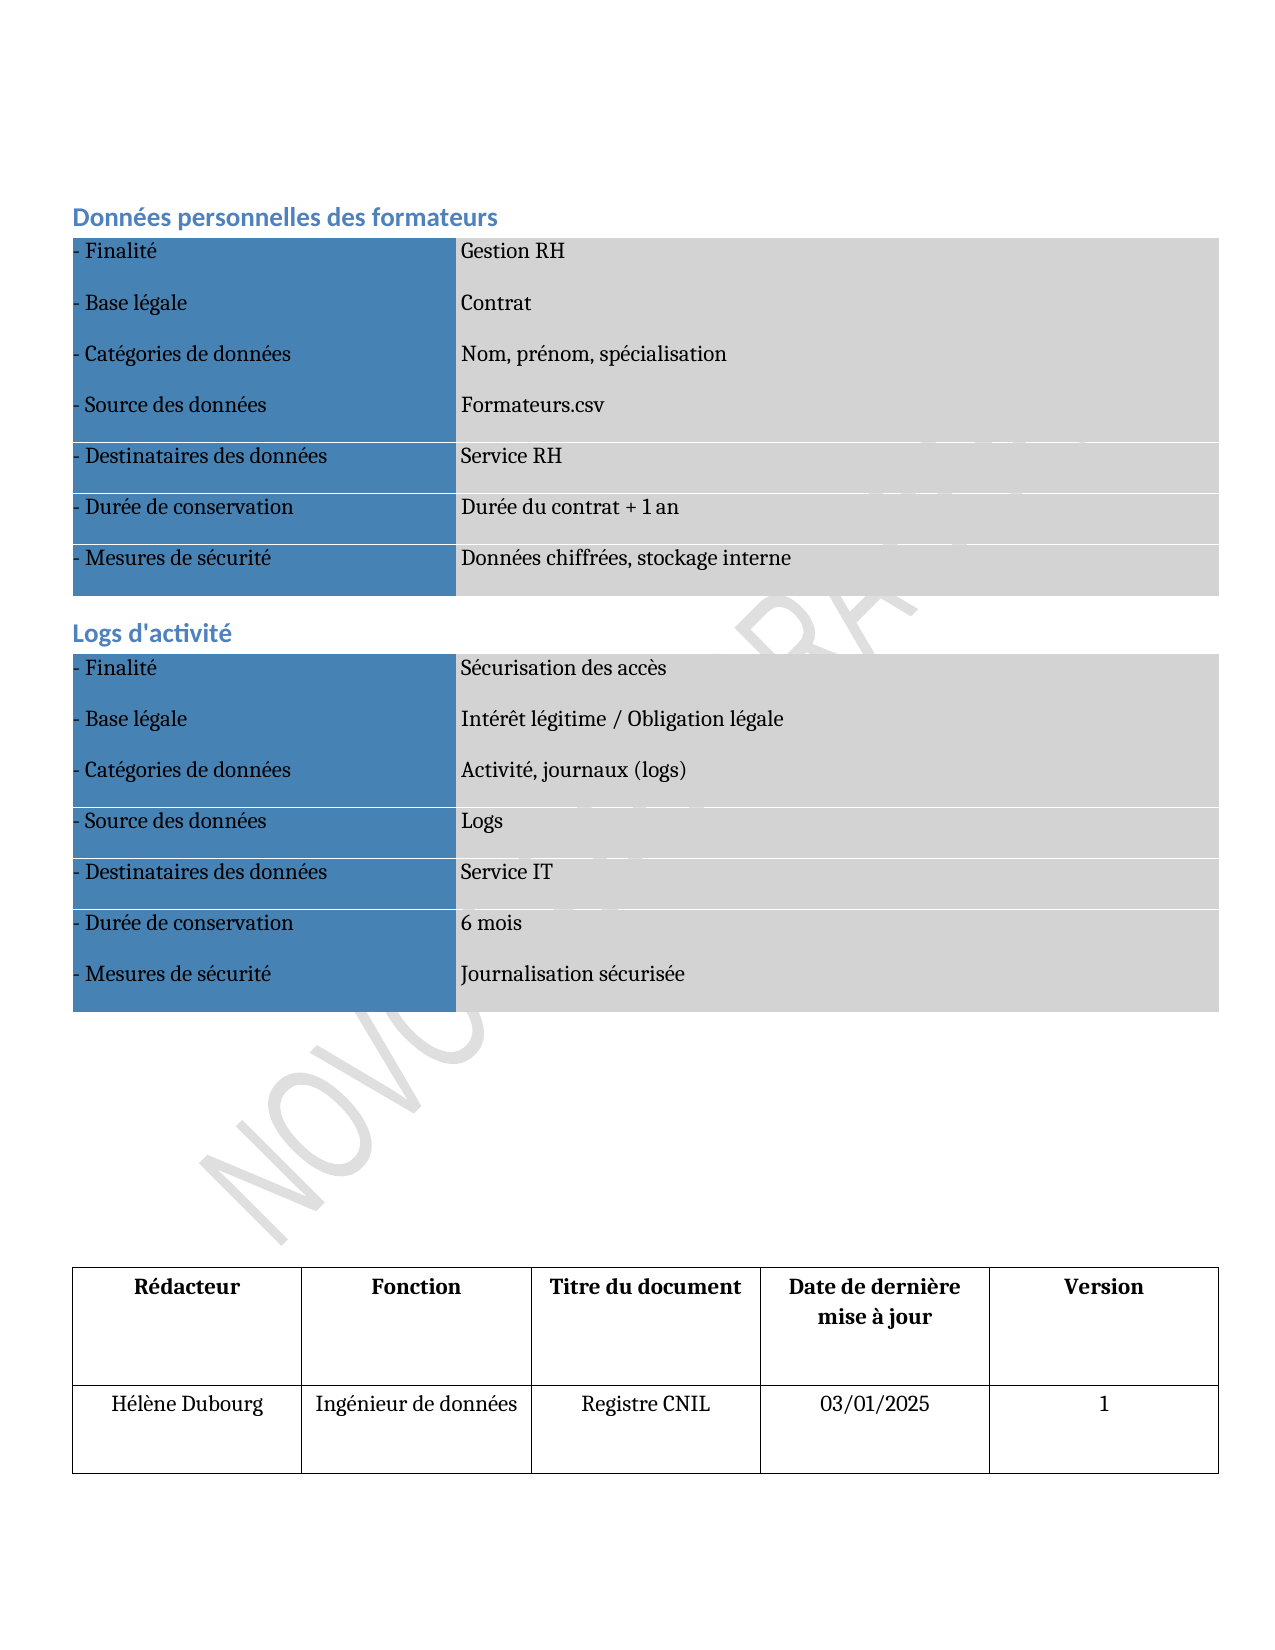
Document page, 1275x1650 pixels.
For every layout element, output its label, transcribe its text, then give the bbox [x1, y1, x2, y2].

table_cell - Destinataires des données [73, 859, 456, 909]
table_cell - Source des données [73, 391, 456, 442]
table_cell Durée du contrat + 1 an [456, 494, 1219, 544]
table_cell Service RH [456, 443, 1219, 493]
table_header Gestion RH [456, 238, 1219, 289]
table_cell - Catégories de données [73, 340, 456, 391]
table_cell - Mesures de sécurité [73, 961, 456, 1012]
table_cell Intérêt légitime / Obligation légale [456, 705, 1219, 756]
table_cell - Catégories de données [73, 756, 456, 807]
table_cell Journalisation sécurisée [456, 961, 1219, 1012]
table_cell Logs [456, 808, 1219, 858]
table_cell - Destinataires des données [73, 443, 456, 493]
table_cell Formateurs.csv [456, 391, 1219, 442]
subtitle Logs d'activité [72, 616, 1219, 649]
table_cell - Source des données [73, 808, 456, 858]
table_cell - Mesures de sécurité [73, 545, 456, 596]
table_cell Nom, prénom, spécialisation [456, 340, 1219, 391]
table_cell 6 mois [456, 910, 1219, 961]
table_header - Finalité [73, 654, 456, 705]
table_header Sécurisation des accès [456, 654, 1219, 705]
table_cell Service IT [456, 859, 1219, 909]
table_cell - Base légale [73, 289, 456, 340]
table_cell Données chiffrées, stockage interne [456, 545, 1219, 596]
subtitle Données personnelles des formateurs [72, 200, 1219, 233]
table_cell - Base légale [73, 705, 456, 756]
table_header - Finalité [73, 238, 456, 289]
table_cell - Durée de conservation [73, 494, 456, 544]
table_cell Activité, journaux (logs) [456, 756, 1219, 807]
table_cell - Durée de conservation [73, 910, 456, 961]
table_cell Contrat [456, 289, 1219, 340]
